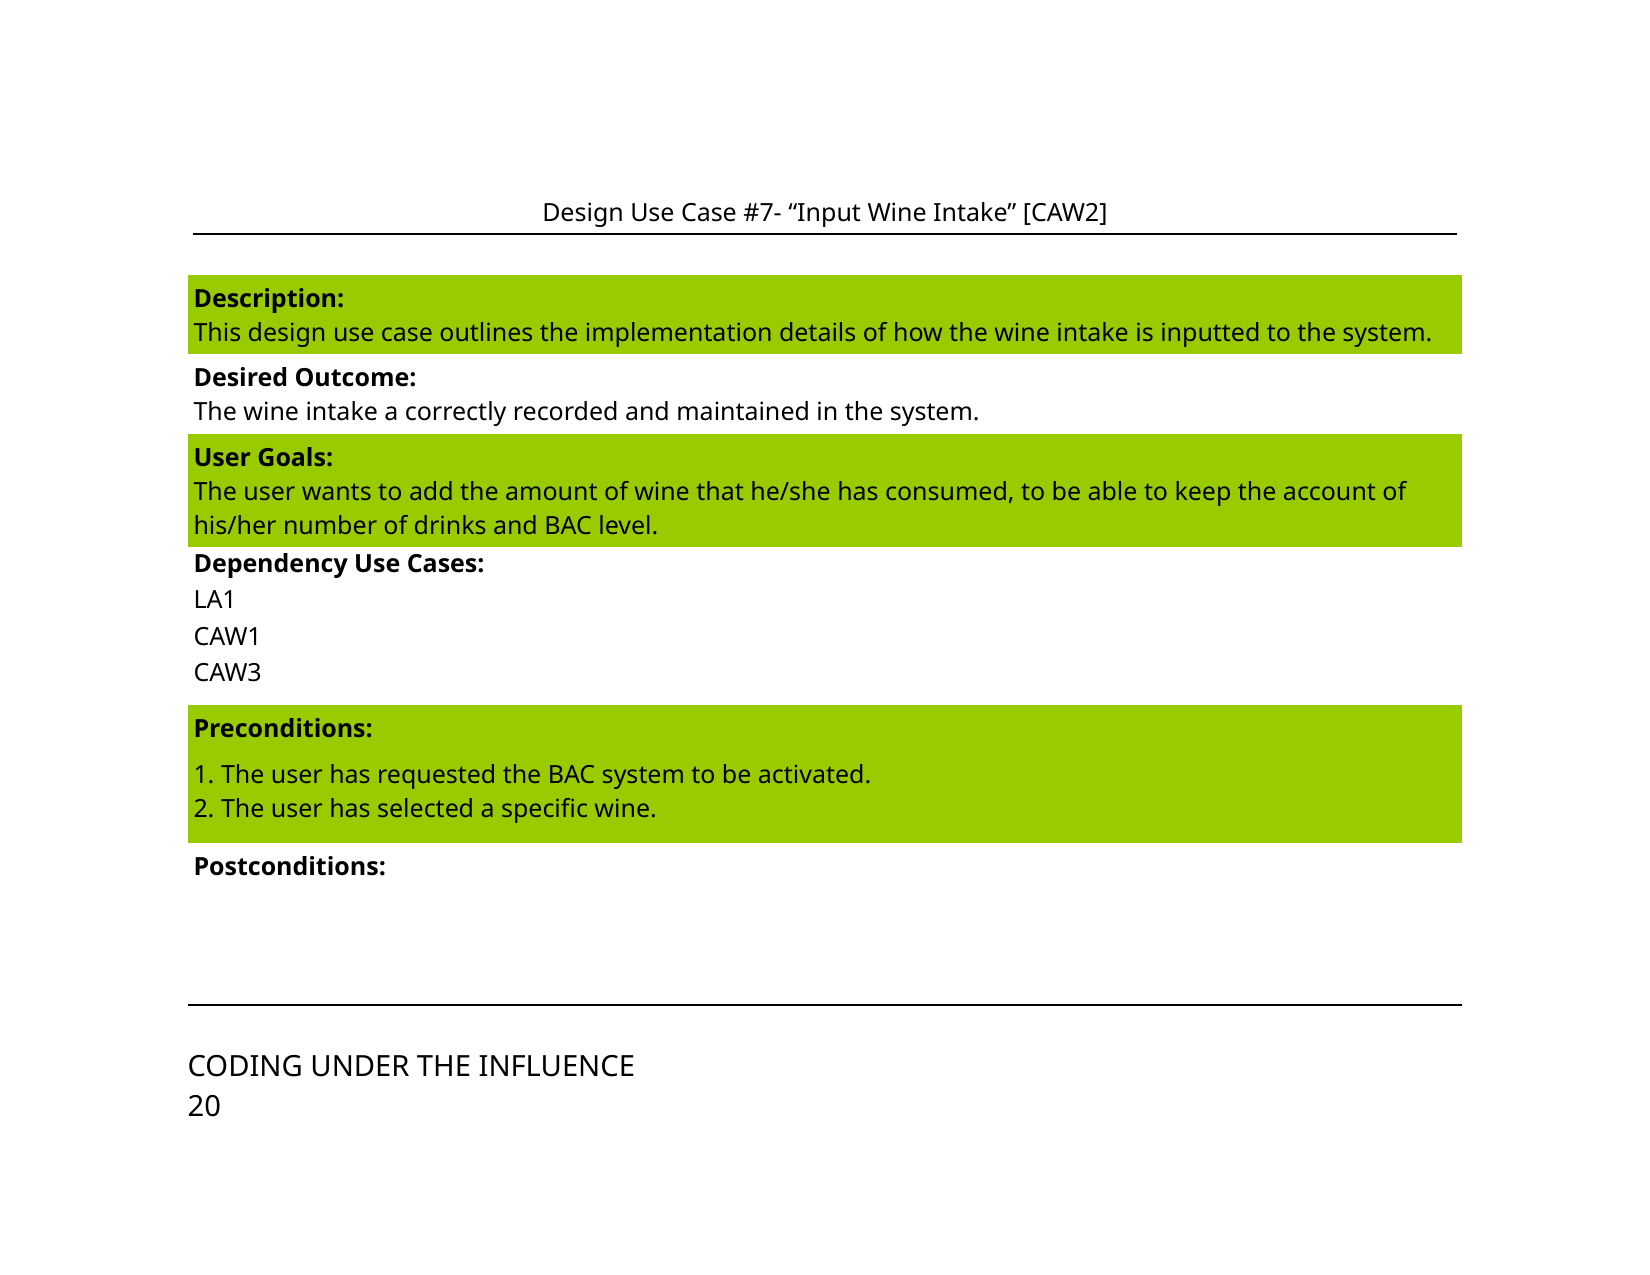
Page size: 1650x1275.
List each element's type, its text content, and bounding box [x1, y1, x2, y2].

table_header Design Use Case #7- “Input Wine Intake” [CAW2] [188, 184, 1462, 274]
table_cell Preconditions: 1. The user has requested the BAC system to be activated. 2. The user has selected a specific wine. [188, 705, 1462, 843]
table_cell User Goals: The user wants to add the amount of wine that he/she has consumed, to be able to keep the account of his/her number of drinks and BAC level. [188, 434, 1462, 547]
table_cell Postconditions: [188, 843, 1462, 901]
table_cell Desired Outcome: The wine intake a correctly recorded and maintained in the system. [188, 354, 1462, 434]
table_cell Description: This design use case outlines the implementation details of how the wine intake is inputted to the system. [188, 275, 1462, 354]
table_cell Dependency Use Cases: LA1 CAW1 CAW3 [188, 547, 1462, 704]
